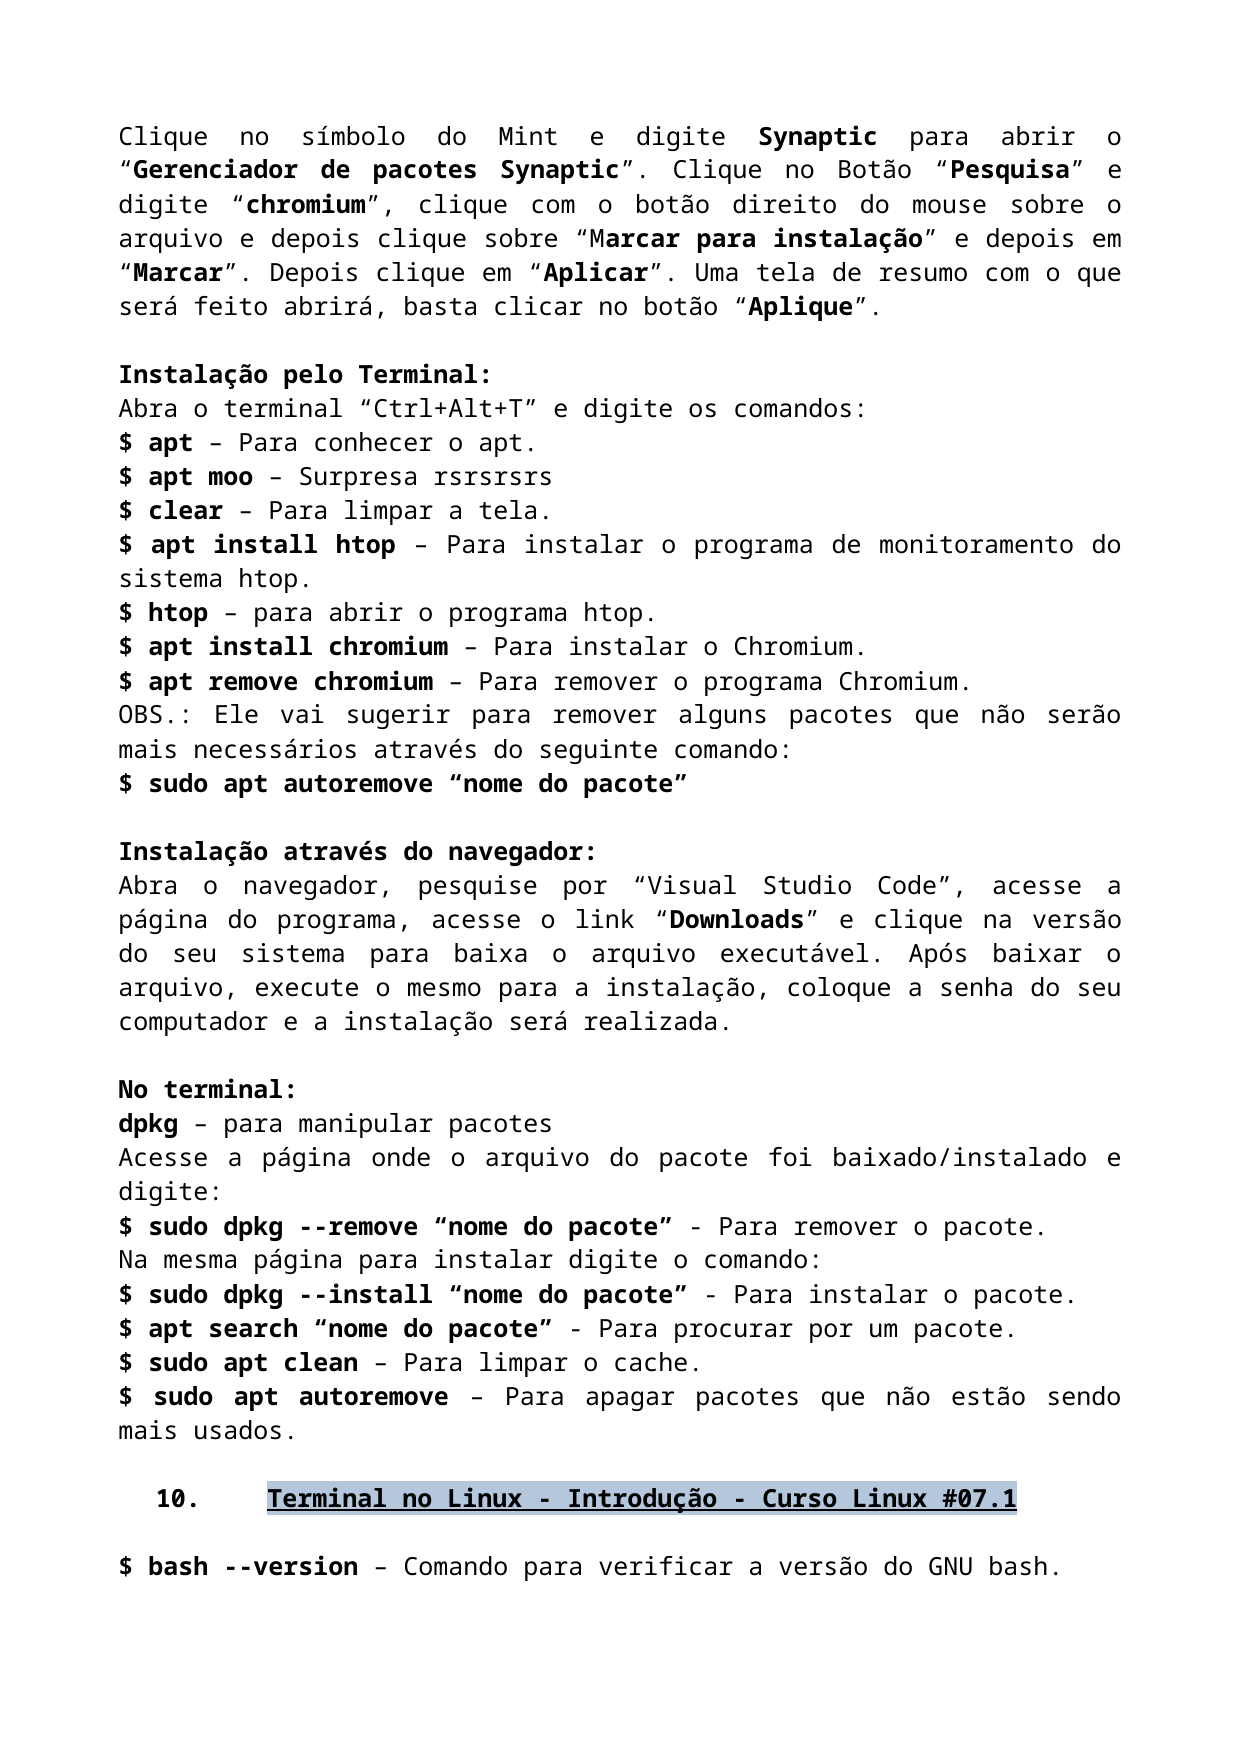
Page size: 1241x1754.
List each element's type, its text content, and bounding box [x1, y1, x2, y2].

text dpkg – para manipular pacotes [118, 1106, 1122, 1140]
text Abra o terminal “Ctrl+Alt+T” e digite os comandos: [118, 391, 1122, 425]
text $ apt search “nome do pacote” - Para procurar por um pacote. [118, 1310, 1122, 1344]
text $ bash --version – Comando para verificar a versão do GNU bash. [118, 1549, 1122, 1583]
text Instalação através do navegador: [118, 833, 1122, 867]
text $ sudo apt autoremove “nome do pacote” [118, 765, 1122, 799]
text $ htop – para abrir o programa htop. [118, 595, 1122, 629]
list Terminal no Linux - Introdução - Curso Linux #07.1 [156, 1481, 1122, 1515]
text Acesse a página onde o arquivo do pacote foi baixado/instalado e digite: [118, 1140, 1122, 1208]
text $ apt install htop – Para instalar o programa de monitoramento do sistema htop. [118, 527, 1122, 595]
text $ apt install chromium – Para instalar o Chromium. [118, 629, 1122, 663]
text $ sudo dpkg --install “nome do pacote” - Para instalar o pacote. [118, 1276, 1122, 1310]
text No terminal: [118, 1072, 1122, 1106]
text $ sudo apt autoremove – Para apagar pacotes que não estão sendo mais usados. [118, 1378, 1122, 1447]
text $ clear – Para limpar a tela. [118, 493, 1122, 527]
text OBS.: Ele vai sugerir para remover alguns pacotes que não serão mais necessários através do seguinte comando: [118, 697, 1122, 765]
text $ sudo dpkg --remove “nome do pacote” - Para remover o pacote. [118, 1208, 1122, 1242]
text Abra o navegador, pesquise por “Visual Studio Code”, acesse a página do programa, acesse o link “Downloads” e clique na versão do seu sistema para baixa o arquivo executável. Após baixar o arquivo, execute o mesmo para a instalação, coloque a senha do seu computador e a instalação será realizada. [118, 867, 1122, 1038]
text $ apt moo – Surpresa rsrsrsrs [118, 459, 1122, 493]
text Na mesma página para instalar digite o comando: [118, 1242, 1122, 1276]
text Clique no símbolo do Mint e digite Synaptic para abrir o “Gerenciador de pacotes Synaptic”. Clique no Botão “Pesquisa” e digite “chromium”, clique com o botão direito do mouse sobre o arquivo e depois clique sobre “Marcar para instalação” e depois em “Marcar”. Depois clique em “Aplicar”. Uma tela de resumo com o que será feito abrirá, basta clicar no botão “Aplique”. [118, 118, 1122, 322]
text $ apt – Para conhecer o apt. [118, 425, 1122, 459]
text $ sudo apt clean – Para limpar o cache. [118, 1344, 1122, 1378]
text $ apt remove chromium – Para remover o programa Chromium. [118, 663, 1122, 697]
text Instalação pelo Terminal: [118, 357, 1122, 391]
